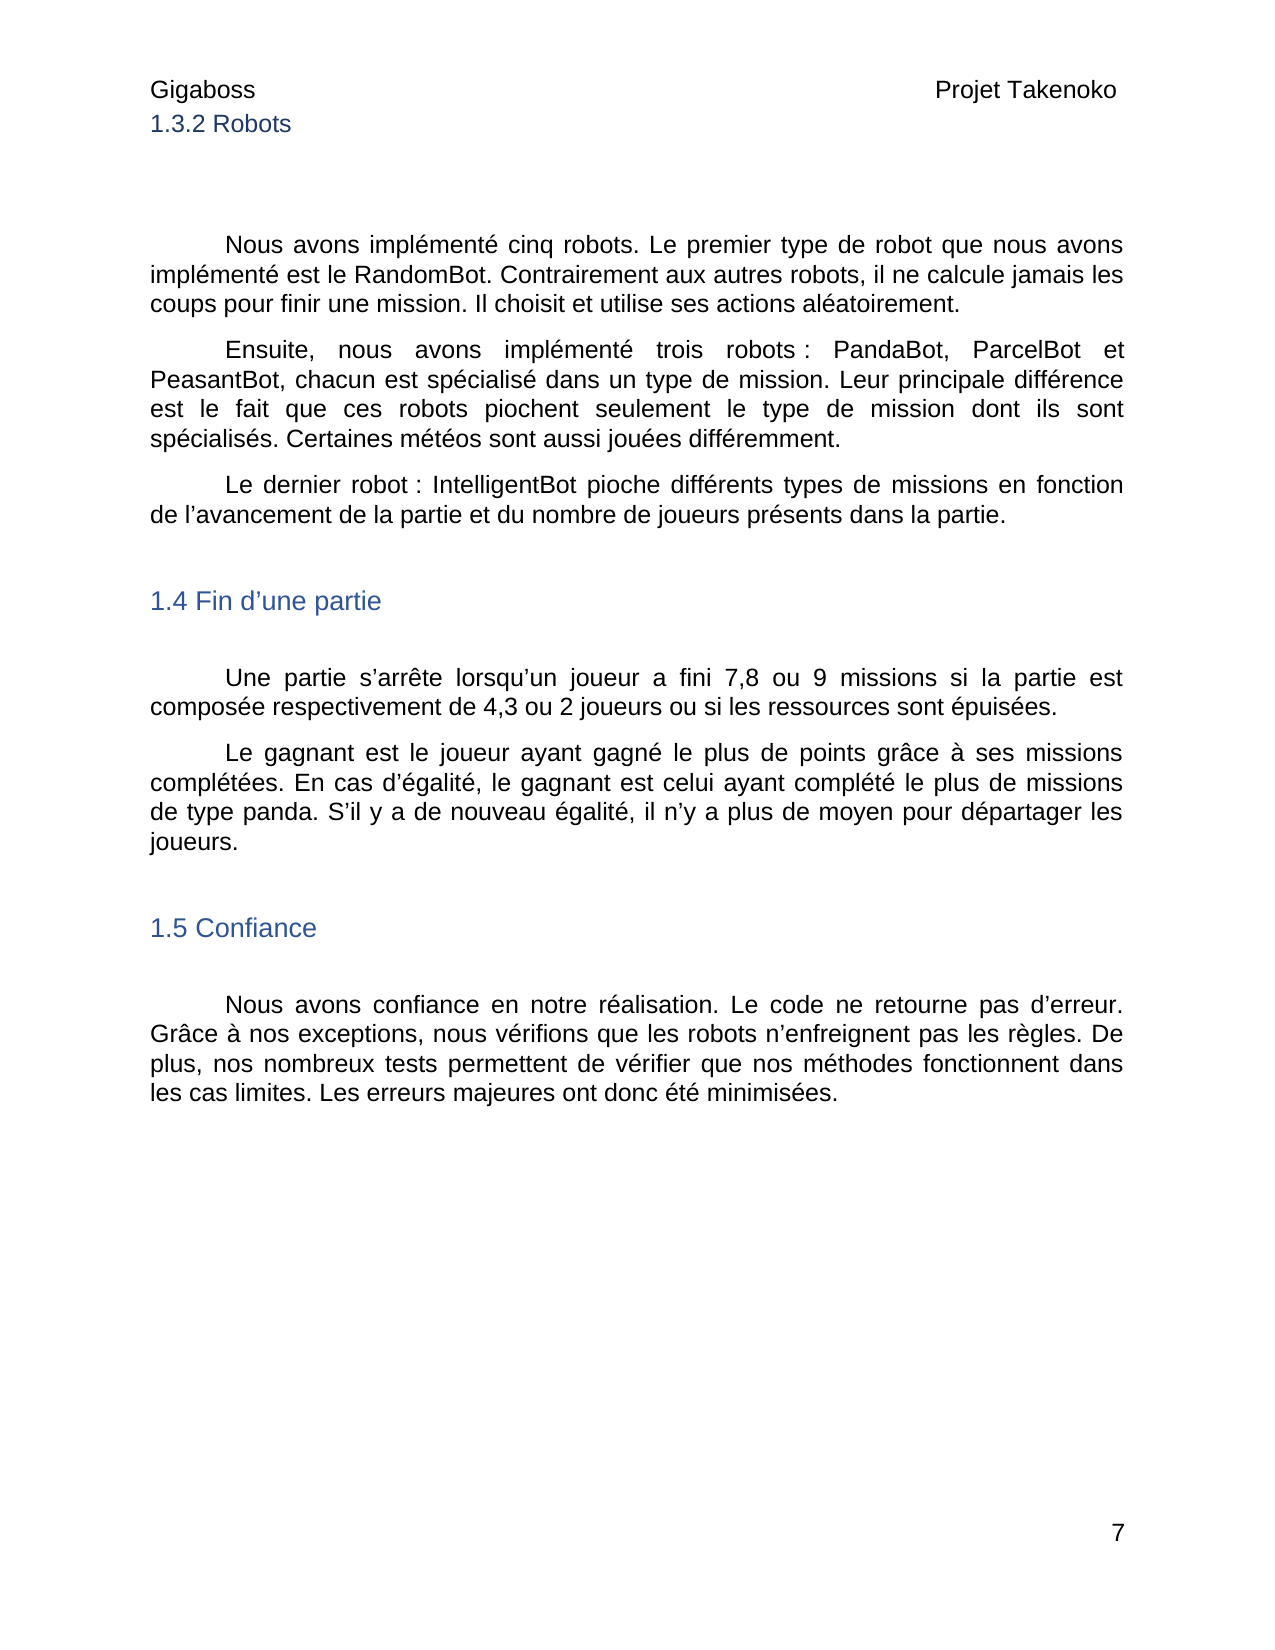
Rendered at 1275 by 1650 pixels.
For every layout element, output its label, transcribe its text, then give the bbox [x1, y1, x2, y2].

text Une partie s’arrête lorsqu’un joueur a fini 7,8 ou 9 missions si la partie est composée respectivement de 4,3 ou 2 joueurs ou si les ressources sont épuisées. [150, 662, 1125, 721]
text Le gagnant est le joueur ayant gagné le plus de points grâce à ses missions complétées. En cas d’égalité, le gagnant est celui ayant complété le plus de missions de type panda. S’il y a de nouveau égalité, il n’y a plus de moyen pour départager les joueurs. [150, 738, 1125, 856]
subtitle 1.4 Fin d’une partie [150, 584, 1125, 616]
subtitle 1.3.2 Robots [150, 108, 1125, 137]
subtitle 1.5 Confiance [150, 912, 1125, 943]
text Le dernier robot : IntelligentBot pioche différents types de missions en fonction de l’avancement de la partie et du nombre de joueurs présents dans la partie. [150, 469, 1125, 528]
text Ensuite, nous avons implémenté trois robots : PandaBot, ParcelBot et PeasantBot, chacun est spécialisé dans un type de mission. Leur principale différence est le fait que ces robots piochent seulement le type de mission dont ils sont spécialisés. Certaines météos sont aussi jouées différemment. [150, 335, 1125, 453]
text Nous avons confiance en notre réalisation. Le code ne retourne pas d’erreur. Grâce à nos exceptions, nous vérifions que les robots n’enfreignent pas les règles. De plus, nos nombreux tests permettent de vérifier que nos méthodes fonctionnent dans les cas limites. Les erreurs majeures ont donc été minimisées. [150, 989, 1125, 1107]
text Nous avons implémenté cinq robots. Le premier type de robot que nous avons implémenté est le RandomBot. Contrairement aux autres robots, il ne calcule jamais les coups pour finir une mission. Il choisit et utilise ses actions aléatoirement. [150, 230, 1125, 318]
